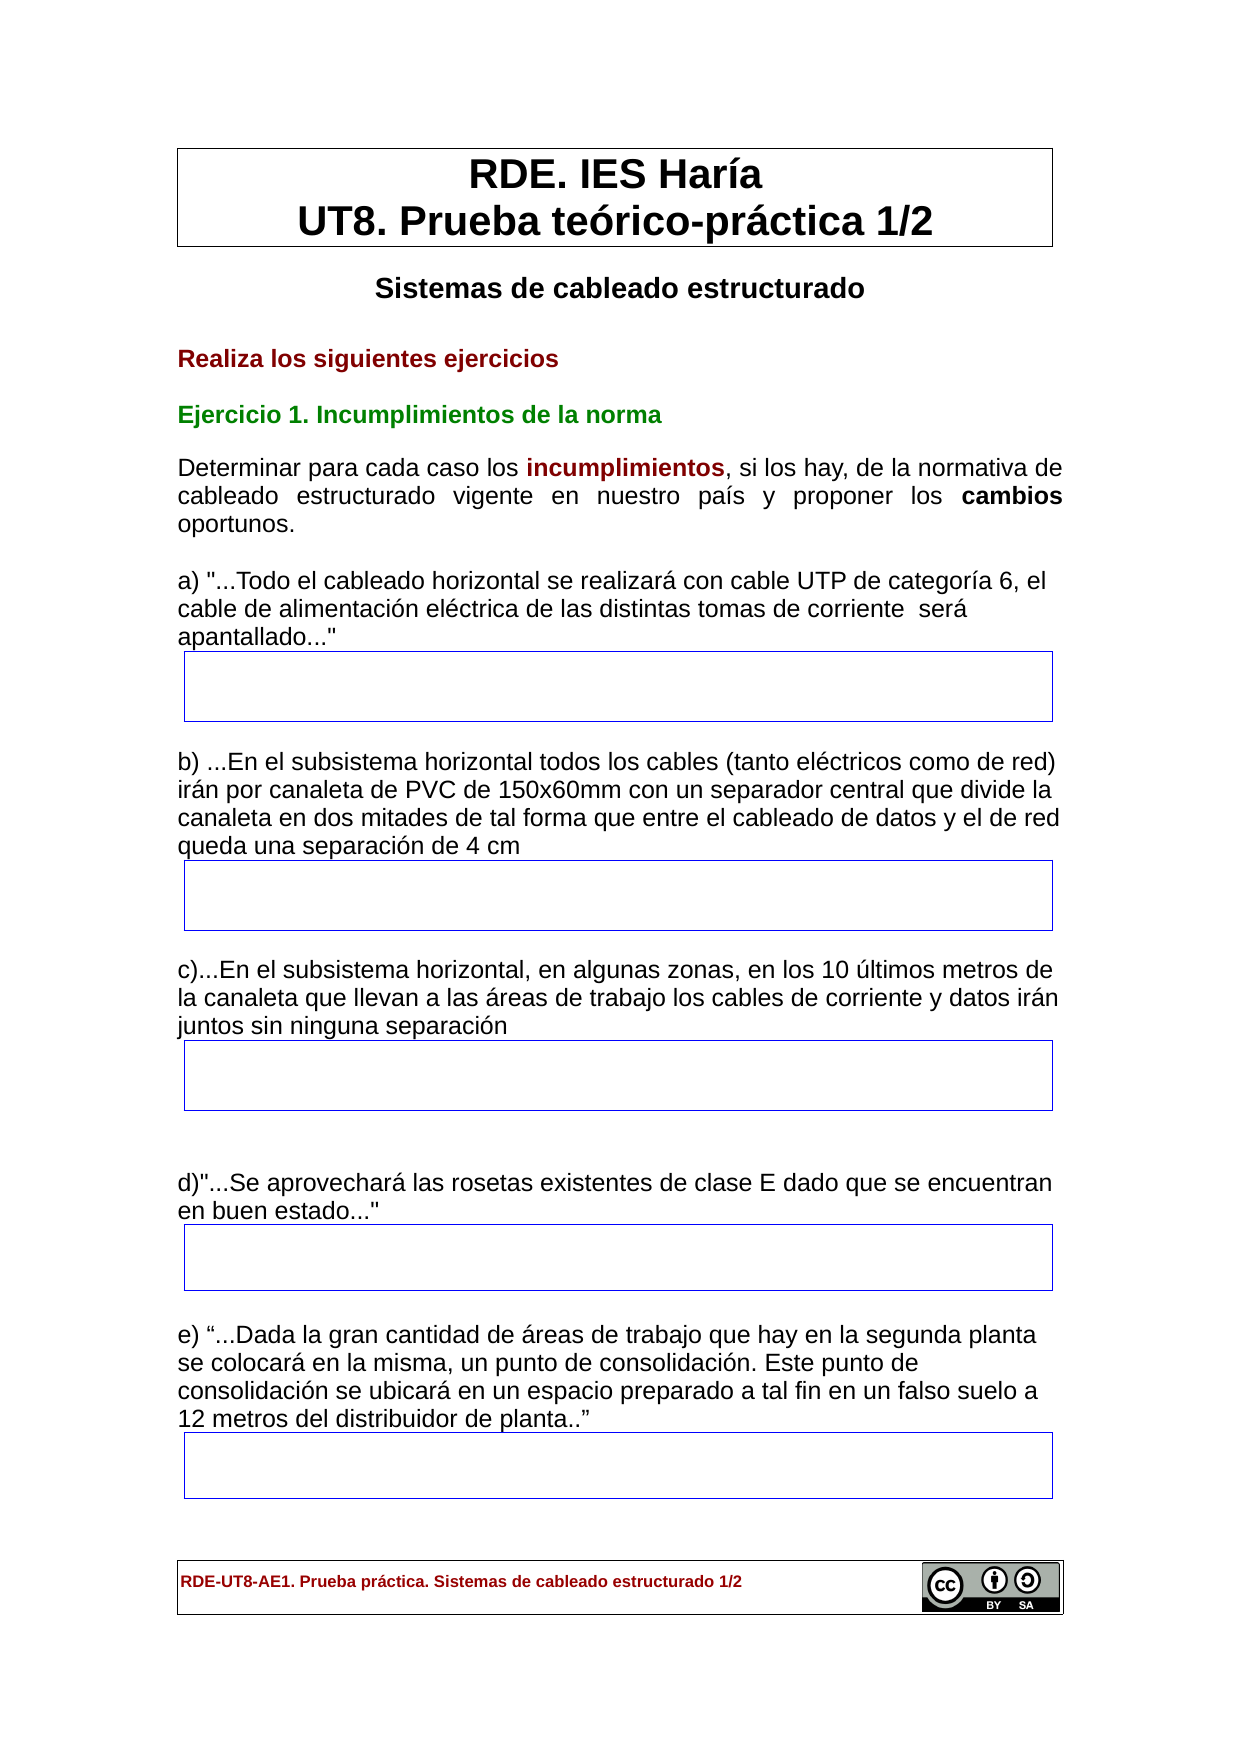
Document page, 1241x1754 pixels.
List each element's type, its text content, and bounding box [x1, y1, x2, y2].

text c)...En el subsistema horizontal, en algunas zonas, en los 10 últimos metros de la canaleta que llevan a las áreas de trabajo los cables de corriente y datos irán juntos sin ninguna separación [177, 956, 1063, 1040]
text b) ...En el subsistema horizontal todos los cables (tanto eléctricos como de red) irán por canaleta de PVC de 150x60mm con un separador central que divide la canaleta en dos mitades de tal forma que entre el cableado de datos y el de red queda una separación de 4 cm [177, 748, 1063, 859]
text a) "...Todo el cableado horizontal se realizará con cable UTP de categoría 6, el cable de alimentación eléctrica de las distintas tomas de corriente será apantallado..." [177, 567, 1063, 651]
text RDE. IES Haría [178, 149, 1052, 194]
text e) “...Dada la gran cantidad de áreas de trabajo que hay en la segunda planta se colocará en la misma, un punto de consolidación. Este punto de consolidación se ubicará en un espacio preparado a tal fin en un falso suelo a 12 metros del distribuidor de planta..” [177, 1321, 1063, 1432]
table_header [185, 652, 1052, 721]
text Ejercicio 1. Incumplimientos de la norma [177, 401, 1063, 429]
table_header [185, 861, 1052, 930]
text Realiza los siguientes ejercicios [177, 345, 1063, 373]
table_header [185, 1433, 1052, 1498]
table_header [185, 1225, 1052, 1290]
picture [922, 1562, 1060, 1612]
subtitle Sistemas de cableado estructurado [177, 272, 1063, 304]
text UT8. Prueba teórico-práctica 1/2 [178, 194, 1052, 246]
text Determinar para cada caso los incumplimientos, si los hay, de la normativa de cableado estructurado vigente en nuestro país y proponer los cambios oportunos. [177, 454, 1063, 538]
text d)"...Se aprovechará las rosetas existentes de clase E dado que se encuentran en buen estado..." [177, 1168, 1063, 1224]
table_header [185, 1041, 1052, 1110]
